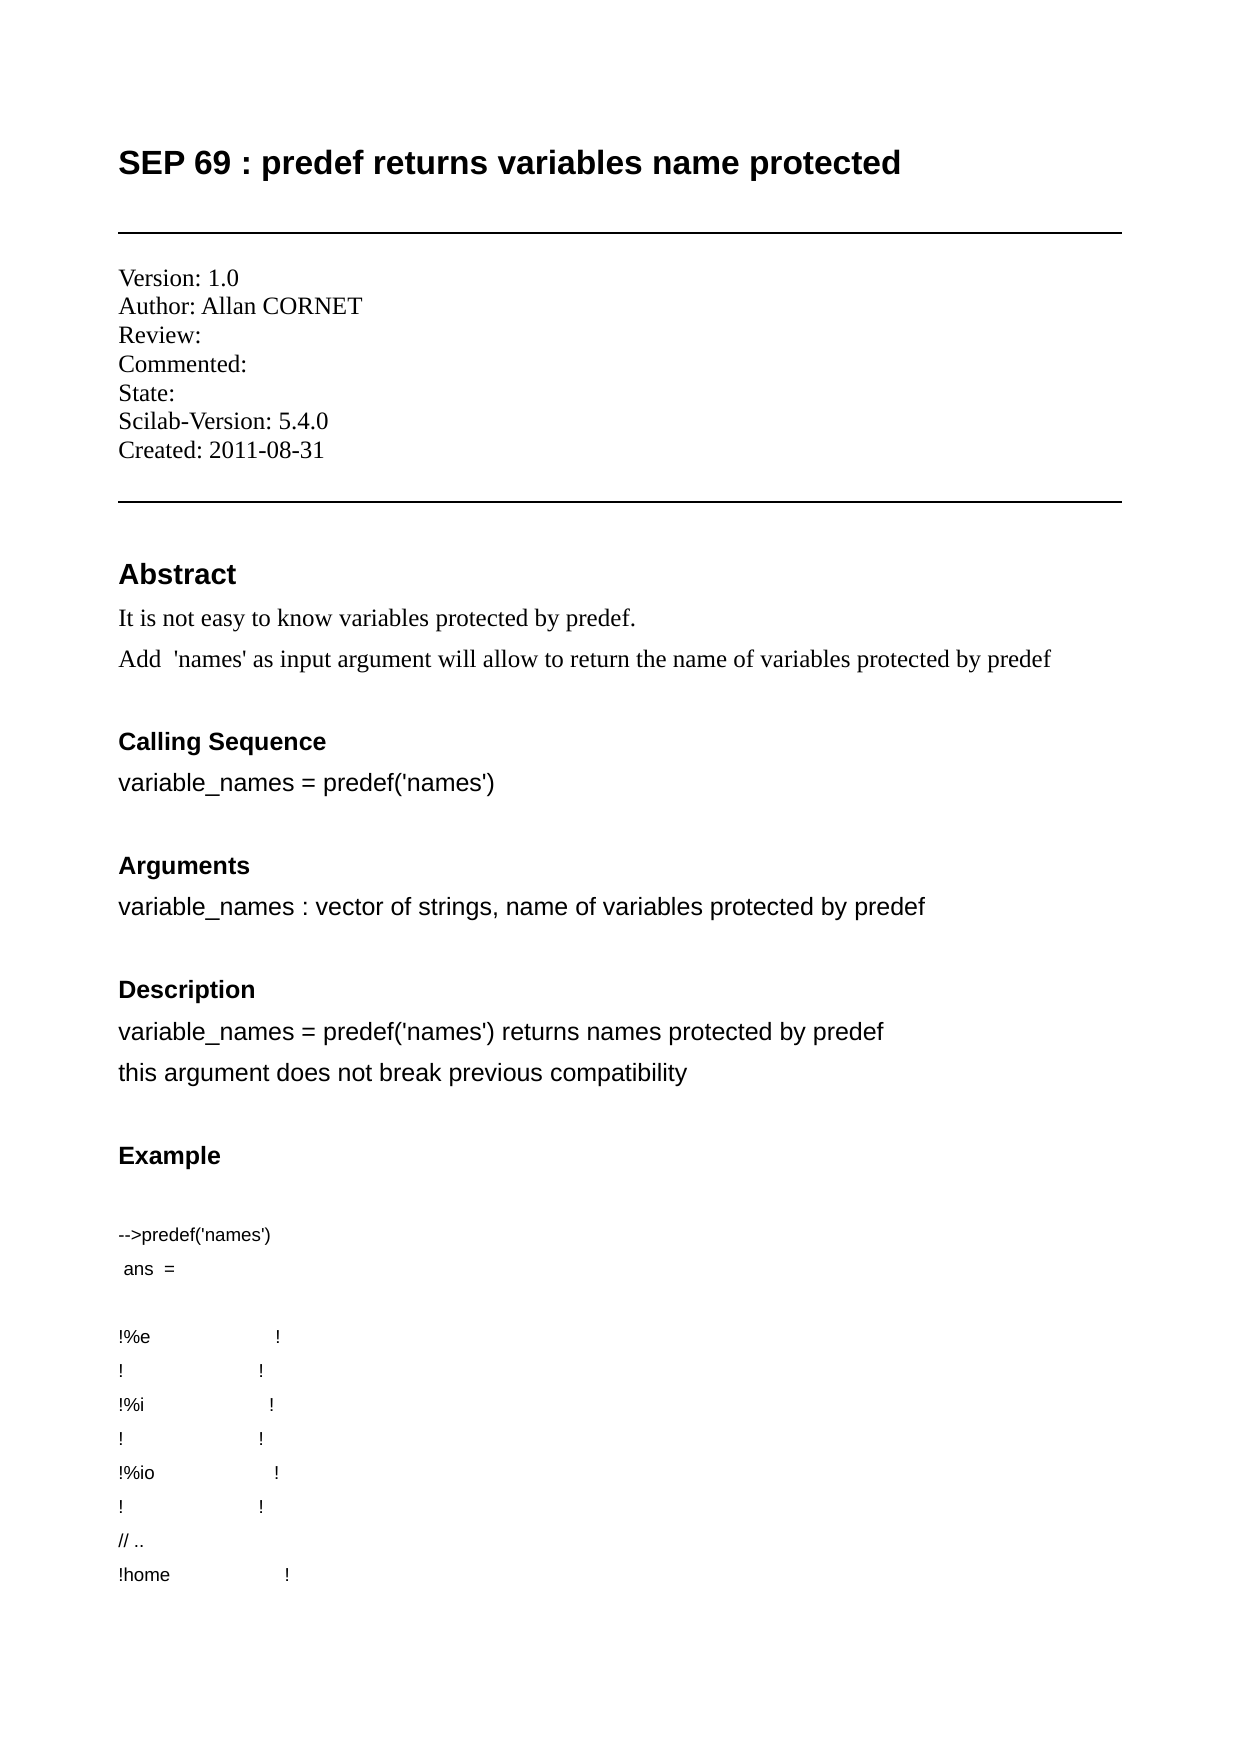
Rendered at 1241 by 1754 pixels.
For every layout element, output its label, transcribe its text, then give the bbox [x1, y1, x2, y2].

text // .. [118, 1530, 1122, 1552]
text Description [118, 975, 1122, 1004]
text ! ! [118, 1428, 1122, 1449]
subtitle Abstract [118, 557, 1122, 591]
text Example [118, 1141, 1122, 1169]
text variable_names = predef('names') [118, 768, 1122, 797]
text !%e ! [118, 1326, 1122, 1347]
text Add 'names' as input argument will allow to return the name of variables protected by predef [118, 644, 1122, 673]
text Scilab-Version: 5.4.0 [118, 406, 1122, 435]
text variable_names : vector of strings, name of variables protected by predef [118, 892, 1122, 921]
text State: [118, 378, 1122, 406]
text this argument does not break previous compatibility [118, 1058, 1122, 1087]
text It is not easy to know variables protected by predef. [118, 603, 1122, 632]
text variable_names = predef('names') returns names protected by predef [118, 1017, 1122, 1045]
text Review: [118, 320, 1122, 349]
text ! ! [118, 1496, 1122, 1518]
subtitle SEP 69 : predef returns variables name protected [118, 143, 1122, 182]
text !%i ! [118, 1394, 1122, 1416]
text Author: Allan CORNET [118, 291, 1122, 320]
text !home ! [118, 1564, 1122, 1586]
text Commented: [118, 349, 1122, 378]
text !%io ! [118, 1462, 1122, 1484]
subtitle Calling Sequence [118, 727, 1122, 756]
text Version: 1.0 [118, 263, 1122, 291]
text Created: 2011-08-31 [118, 435, 1122, 464]
text -->predef('names') [118, 1224, 1122, 1245]
text ans = [118, 1258, 1122, 1279]
text ! ! [118, 1360, 1122, 1381]
text Arguments [118, 851, 1122, 880]
